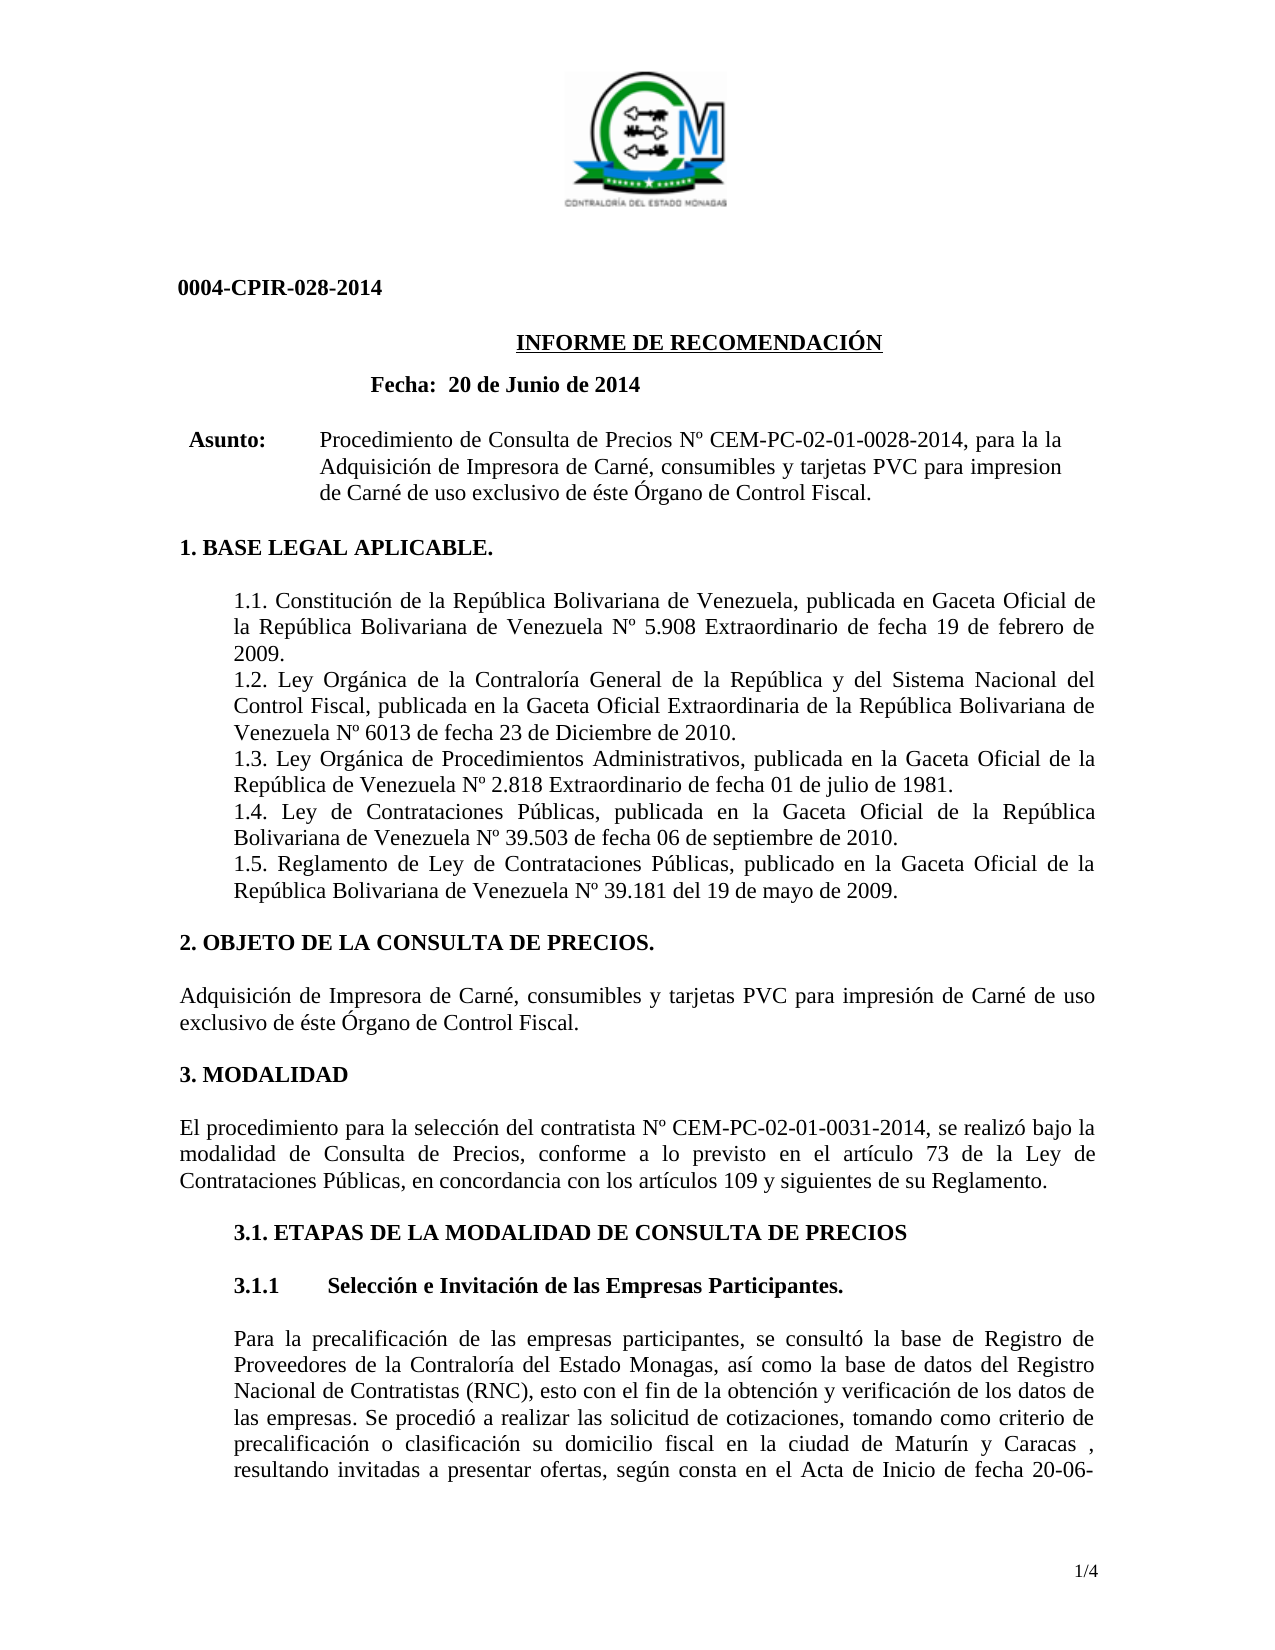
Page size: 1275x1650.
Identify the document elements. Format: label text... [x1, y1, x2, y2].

text 1.3. Ley Orgánica de Procedimientos Administrativos, publicada en la Gaceta Oficial de la República de Venezuela Nº 2.818 Extraordinario de fecha 01 de julio de 1981. [233, 745, 1095, 798]
table_header Asunto: [177, 426, 308, 505]
table_cell Fecha: 20 de Junio de 2014 [359, 371, 1039, 398]
text 1.1. Constitución de la República Bolivariana de Venezuela, publicada en Gaceta Oficial de la República Bolivariana de Venezuela Nº 5.908 Extraordinario de fecha 19 de febrero de 2009. [233, 587, 1095, 666]
text Para la precalificación de las empresas participantes, se consultó la base de Registro de Proveedores de la Contraloría del Estado Monagas, así como la base de datos del Registro Nacional de Contratistas (RNC), esto con el fin de la obtención y verificación de los datos de las empresas. Se procedió a realizar las solicitud de cotizaciones, tomando como criterio de precalificación o clasificación su domicilio fiscal en la ciudad de Maturín y Caracas , resultando invitadas a presentar ofertas, según consta en el Acta de Inicio de fecha 20-06- [233, 1325, 1094, 1483]
text 1. BASE LEGAL APLICABLE. [179, 534, 1096, 561]
list Selección e Invitación de las Empresas Participantes. [233, 1272, 1096, 1298]
text 3. MODALIDAD [179, 1061, 1096, 1088]
text El procedimiento para la selección del contratista Nº CEM-PC-02-01-0031-2014, se realizó bajo la modalidad de Consulta de Precios, conforme a lo previsto en el artículo 73 de la Ley de Contrataciones Públicas, en concordancia con los artículos 109 y siguientes de su Reglamento. [179, 1114, 1096, 1193]
picture [562, 69, 730, 210]
text Adquisición de Impresora de Carné, consumibles y tarjetas PVC para impresión de Carné de uso exclusivo de éste Órgano de Control Fiscal. [179, 982, 1098, 1035]
text 0004-CPIR-028-2014 [177, 274, 1098, 301]
text 3.1. ETAPAS DE LA MODALIDAD DE CONSULTA DE PRECIOS [233, 1219, 1096, 1246]
text 1.2. Ley Orgánica de la Contraloría General de la República y del Sistema Nacional del Control Fiscal, publicada en la Gaceta Oficial Extraordinaria de la República Bolivariana de Venezuela Nº 6013 de fecha 23 de Diciembre de 2010. [233, 666, 1095, 745]
text 1.5. Reglamento de Ley de Contrataciones Públicas, publicado en la Gaceta Oficial de la República Bolivariana de Venezuela Nº 39.181 del 19 de mayo de 2009. [233, 850, 1095, 903]
table_header INFORME DE RECOMENDACIÓN [359, 313, 1039, 371]
text 1.4. Ley de Contrataciones Públicas, publicada en la Gaceta Oficial de la República Bolivariana de Venezuela Nº 39.503 de fecha 06 de septiembre de 2010. [233, 798, 1095, 850]
text 2. OBJETO DE LA CONSULTA DE PRECIOS. [179, 929, 1096, 956]
table_header Procedimiento de Consulta de Precios Nº CEM-PC-02-01-0028-2014, para la la Adquisición de Impresora de Carné, consumibles y tarjetas PVC para impresion de Carné de uso exclusivo de éste Órgano de Control Fiscal. [308, 426, 1074, 505]
